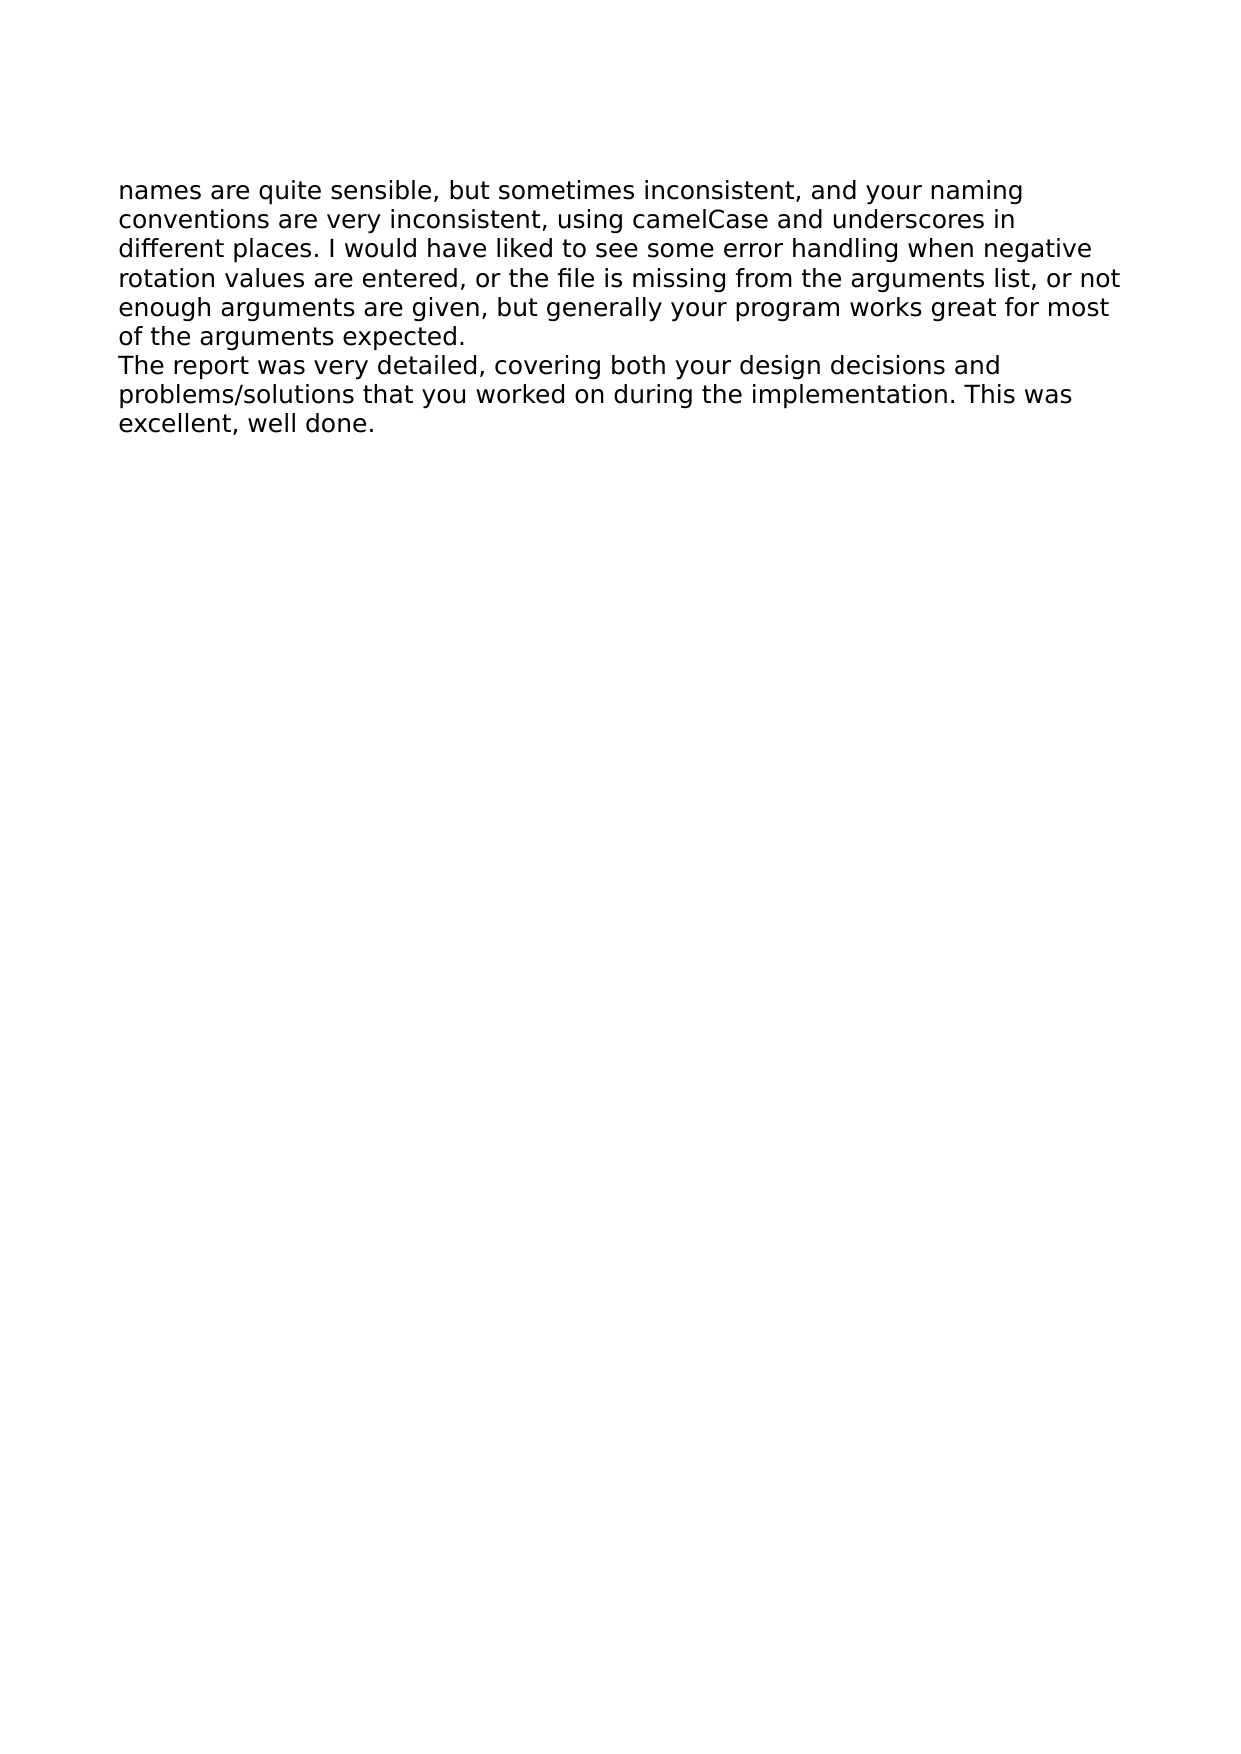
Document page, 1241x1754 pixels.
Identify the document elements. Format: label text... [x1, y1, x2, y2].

text The report was very detailed, covering both your design decisions and problems/solutions that you worked on during the implementation. This was excellent, well done. [118, 351, 1122, 439]
text names are quite sensible, but sometimes inconsistent, and your naming conventions are very inconsistent, using camelCase and underscores in different places. I would have liked to see some error handling when negative rotation values are entered, or the file is missing from the arguments list, or not enough arguments are given, but generally your program works great for most of the arguments expected. [118, 176, 1122, 351]
